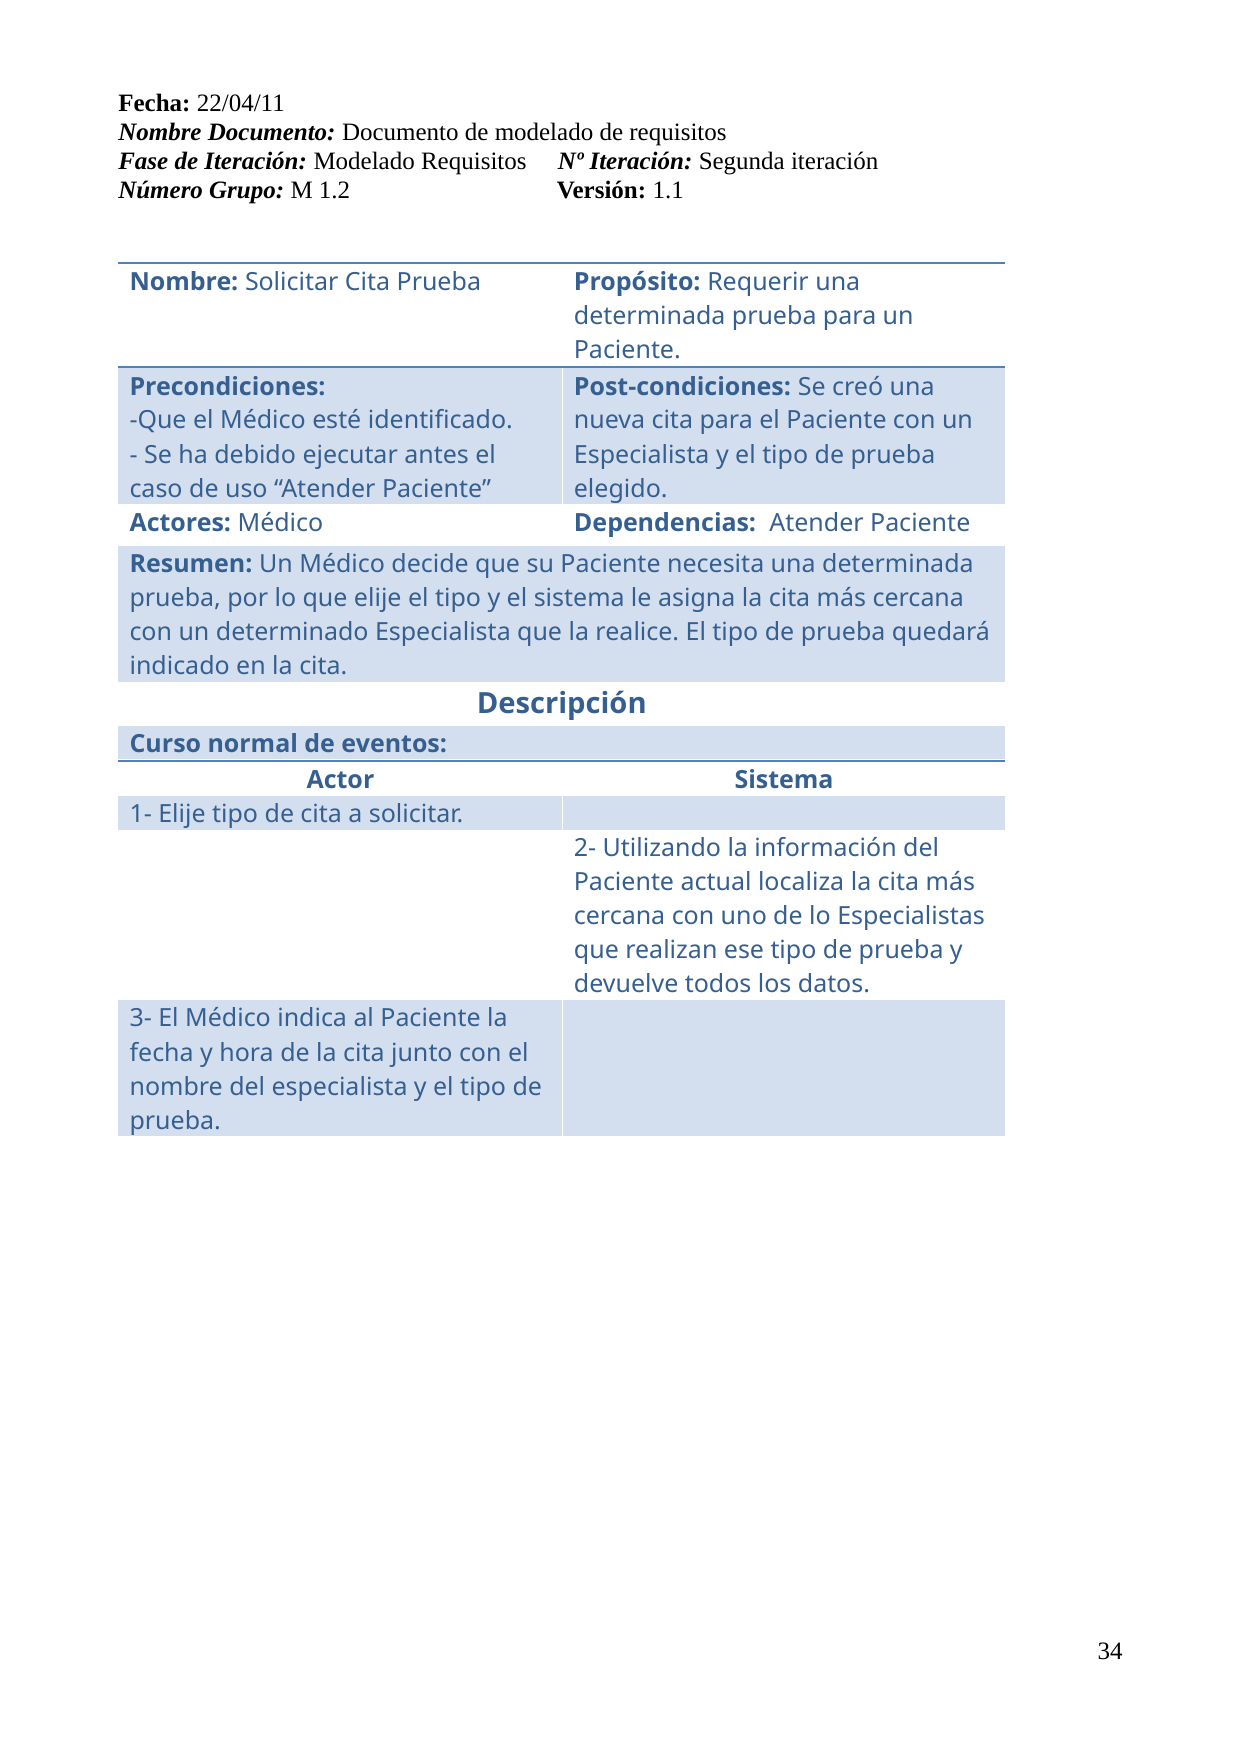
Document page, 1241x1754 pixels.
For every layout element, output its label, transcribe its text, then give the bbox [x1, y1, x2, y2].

table_cell Actores: Médico [118, 504, 562, 546]
table_cell [563, 796, 1005, 830]
table_cell [563, 1000, 1005, 1136]
table_cell 2- Utilizando la información del Paciente actual localiza la cita más cercana con uno de lo Especialistas que realizan ese tipo de prueba y devuelve todos los datos. [563, 830, 1005, 1000]
table_cell 3- El Médico indica al Paciente la fecha y hora de la cita junto con el nombre del especialista y el tipo de prueba. [118, 1000, 562, 1136]
table_cell Precondiciones: -Que el Médico esté identificado. - Se ha debido ejecutar antes el caso de uso “Atender Paciente” [118, 368, 562, 504]
table_cell Dependencias: Atender Paciente [563, 504, 1005, 546]
table_cell Descripción [118, 682, 1005, 726]
table_header Nombre: Solicitar Cita Prueba [118, 264, 562, 366]
table_cell Curso normal de eventos: [118, 726, 1005, 759]
table_header Propósito: Requerir una determinada prueba para un Paciente. [563, 264, 1005, 366]
table_cell [118, 830, 562, 1000]
table_cell 1- Elije tipo de cita a solicitar. [118, 796, 562, 830]
table_cell Post-condiciones: Se creó una nueva cita para el Paciente con un Especialista y el tipo de prueba elegido. [563, 368, 1005, 504]
table_cell Resumen: Un Médico decide que su Paciente necesita una determinada prueba, por lo que elije el tipo y el sistema le asigna la cita más cercana con un determinado Especialista que la realice. El tipo de prueba quedará indicado en la cita. [118, 546, 1005, 682]
table_cell Sistema [563, 762, 1005, 796]
table_cell Actor [118, 762, 562, 796]
